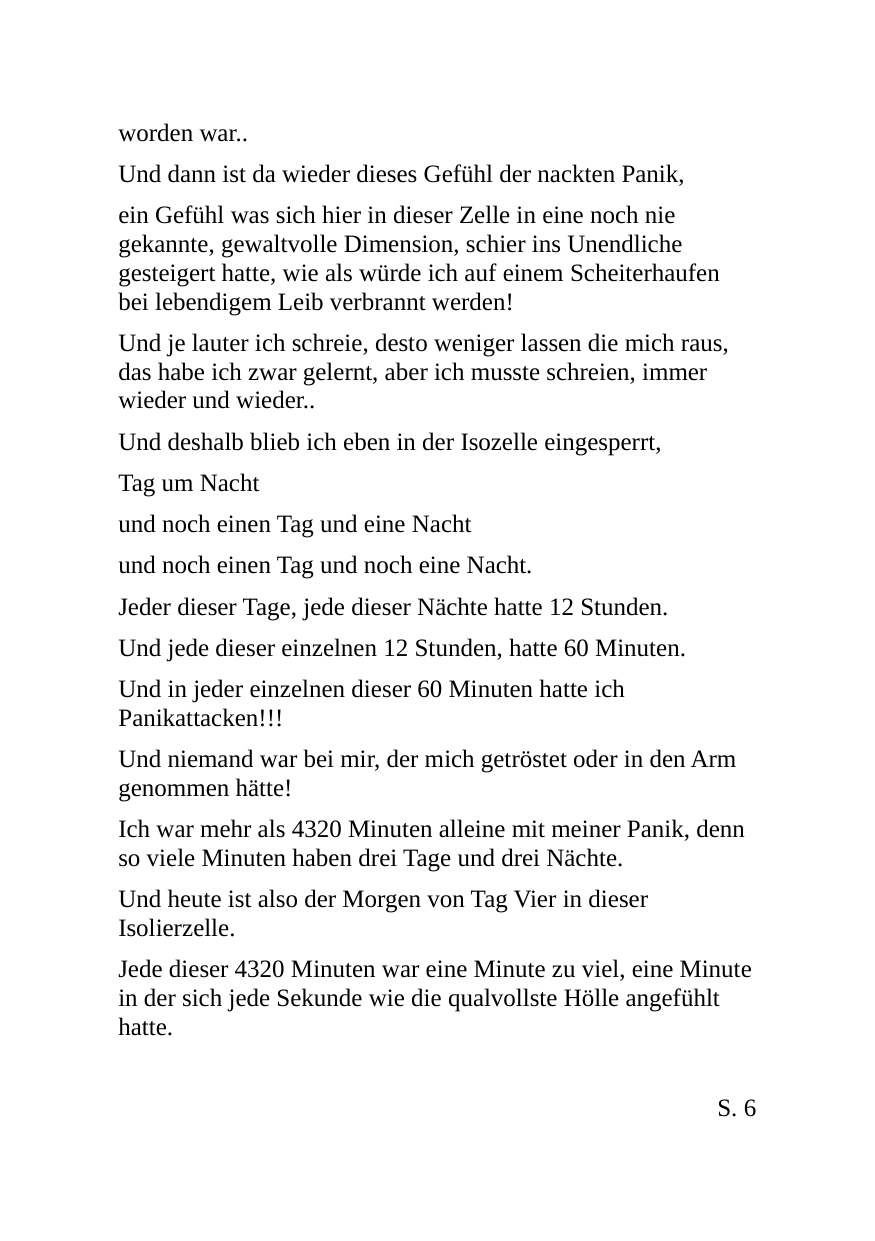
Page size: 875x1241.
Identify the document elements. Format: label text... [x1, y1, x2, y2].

text Jede dieser 4320 Minuten war eine Minute zu viel, eine Minute in der sich jede Sekunde wie die qualvollste Hölle angefühlt hatte. [118, 954, 756, 1041]
text Und je lauter ich schreie, desto weniger lassen die mich raus, das habe ich zwar gelernt, aber ich musste schreien, immer wieder und wieder.. [118, 328, 756, 414]
text Jeder dieser Tage, jede dieser Nächte hatte 12 Stunden. [118, 592, 756, 621]
text Tag um Nacht [118, 468, 756, 497]
text Und jede dieser einzelnen 12 Stunden, hatte 60 Minuten. [118, 633, 756, 662]
text Ich war mehr als 4320 Minuten alleine mit meiner Panik, denn so viele Minuten haben drei Tage und drei Nächte. [118, 814, 756, 872]
text Und heute ist also der Morgen von Tag Vier in dieser Isolierzelle. [118, 884, 756, 942]
text ein Gefühl was sich hier in dieser Zelle in eine noch nie gekannte, gewaltvolle Dimension, schier ins Unendliche gesteigert hatte, wie als würde ich auf einem Scheiterhaufen bei lebendigem Leib verbrannt werden! [118, 201, 756, 316]
text Und niemand war bei mir, der mich getröstet oder in den Arm genommen hätte! [118, 744, 756, 802]
text und noch einen Tag und eine Nacht [118, 509, 756, 538]
text und noch einen Tag und noch eine Nacht. [118, 551, 756, 579]
text Und deshalb blieb ich eben in der Isozelle eingesperrt, [118, 427, 756, 456]
text worden war.. [118, 118, 756, 147]
text Und in jeder einzelnen dieser 60 Minuten hatte ich Panikattacken!!! [118, 674, 756, 732]
text Und dann ist da wieder dieses Gefühl der nackten Panik, [118, 159, 756, 188]
